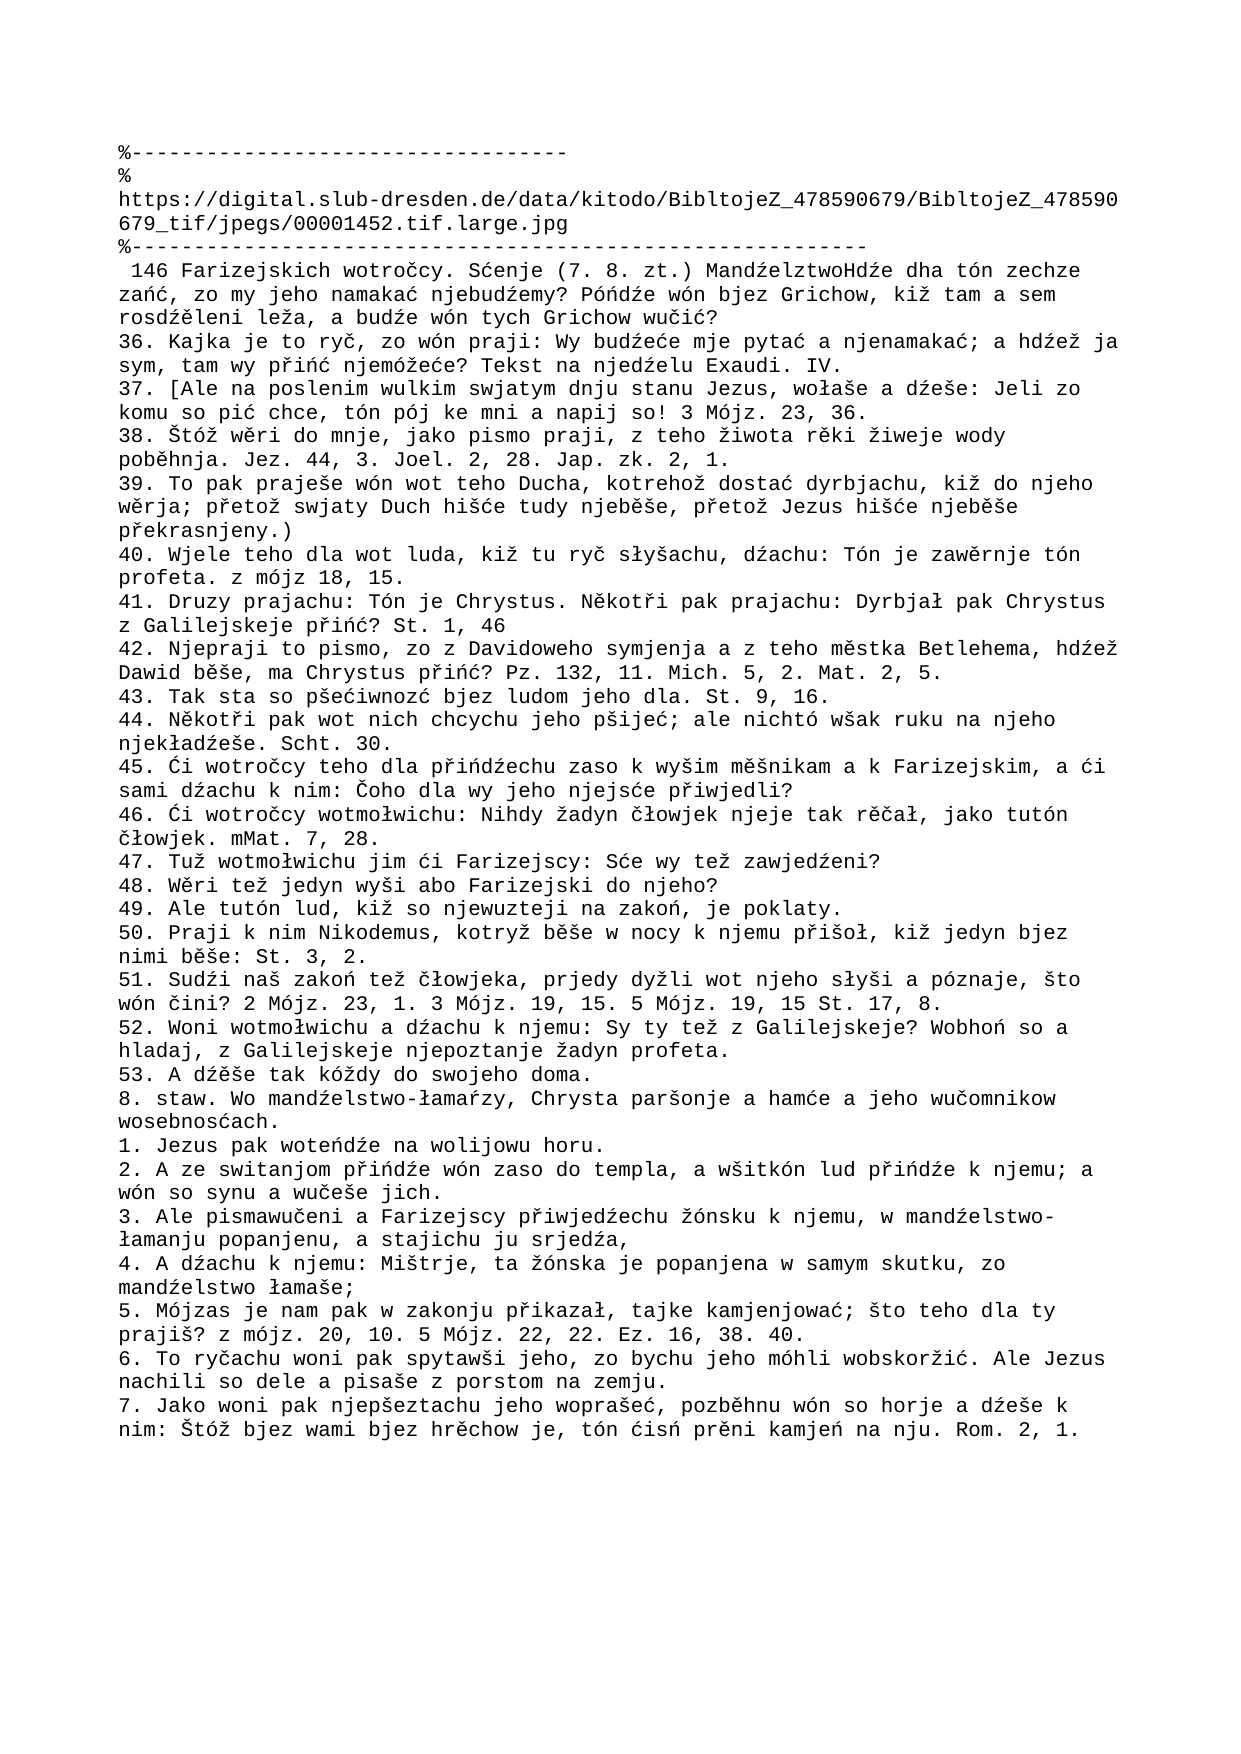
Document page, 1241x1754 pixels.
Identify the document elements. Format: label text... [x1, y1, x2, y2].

text % https://digital.slub-dresden.de/data/kitodo/BibltojeZ_478590679/BibltojeZ_478590679_tif/jpegs/00001452.tif.large.jpg [118, 165, 1122, 236]
text 53. A dźěše tak kóždy do swojeho doma. [118, 1064, 1122, 1088]
text 43. Tak sta so pšećiwnozć bjez ludom jeho dla. St. 9, 16. [118, 686, 1122, 709]
text 47. Tuž wotmołwichu jim ći Farizejscy: Sće wy tež zawjedźeni? [118, 851, 1122, 875]
text 6. To ryčachu woni pak spytawši jeho, zo bychu jeho móhli wobskoržić. Ale Jezus nachili so dele a pisaše z porstom na zemju. [118, 1348, 1122, 1395]
text 8. staw. Wo mandźelstwo-łamaŕzy, Chrysta paršonje a hamće a jeho wučomnikow wosebnosćach. [118, 1088, 1122, 1135]
text 38. Štóž wěri do mnje, jako pismo praji, z teho žiwota rěki žiweje wody poběhnja. Jez. 44, 3. Joel. 2, 28. Jap. zk. 2, 1. [118, 426, 1122, 473]
text 146 Farizejskich wotročcy. Sćenje (7. 8. zt.) MandźelztwoHdźe dha tón zechze zańć, zo my jeho namakać njebudźemy? Póńdźe wón bjez Grichow, kiž tam a sem rosdźěleni leža, a budźe wón tych Grichow wučić? [118, 260, 1122, 331]
text 7. Jako woni pak njepšeztachu jeho woprašeć, pozběhnu wón so horje a dźeše k nim: Štóž bjez wami bjez hrěchow je, tón ćisń prěni kamjeń na nju. Rom. 2, 1. [118, 1395, 1122, 1442]
text 2. A ze switanjom přińdźe wón zaso do templa, a wšitkón lud přińdźe k njemu; a wón so synu a wučeše jich. [118, 1158, 1122, 1206]
text 4. A dźachu k njemu: Mištrje, ta žónska je popanjena w samym skutku, zo mandźelstwo łamaše; [118, 1253, 1122, 1300]
text %----------------------------------- [118, 142, 1122, 165]
text 51. Sudźi naš zakoń tež čłowjeka, prjedy dyžli wot njeho słyši a póznaje, što wón čini? 2 Mójz. 23, 1. 3 Mójz. 19, 15. 5 Mójz. 19, 15 St. 17, 8. [118, 969, 1122, 1017]
text 45. Ći wotročcy teho dla přińdźechu zaso k wyšim měšnikam a k Farizejskim, a ći sami dźachu k nim: Čoho dla wy jeho njejsće přiwjedli? [118, 757, 1122, 804]
text 52. Woni wotmołwichu a dźachu k njemu: Sy ty tež z Galilejskeje? Wobhoń so a hladaj, z Galilejskeje njepoztanje žadyn profeta. [118, 1017, 1122, 1064]
text 50. Praji k nim Nikodemus, kotryž běše w nocy k njemu přišoł, kiž jedyn bjez nimi běše: St. 3, 2. [118, 922, 1122, 969]
text 39. To pak praješe wón wot teho Ducha, kotrehož dostać dyrbjachu, kiž do njeho wěrja; přetož swjaty Duch hišće tudy njeběše, přetož Jezus hišće njeběše překrasnjeny.) [118, 473, 1122, 544]
text 41. Druzy prajachu: Tón je Chrystus. Někotři pak prajachu: Dyrbjał pak Chrystus z Galilejskeje přińć? St. 1, 46 [118, 591, 1122, 638]
text 37. [Ale na poslenim wulkim swjatym dnju stanu Jezus, wołaše a dźeše: Jeli zo komu so pić chce, tón pój ke mni a napij so! 3 Mójz. 23, 36. [118, 378, 1122, 426]
text 3. Ale pismawučeni a Farizejscy přiwjedźechu žónsku k njemu, w mandźelstwo-łamanju popanjenu, a stajichu ju srjedźa, [118, 1206, 1122, 1253]
text %----------------------------------------------------------- [118, 236, 1122, 260]
text 1. Jezus pak woteńdźe na wolijowu horu. [118, 1135, 1122, 1158]
text 5. Mójzas je nam pak w zakonju přikazał, tajke kamjenjować; što teho dla ty prajiš? z mójz. 20, 10. 5 Mójz. 22, 22. Ez. 16, 38. 40. [118, 1300, 1122, 1348]
text 46. Ći wotročcy wotmołwichu: Nihdy žadyn čłowjek njeje tak rěčał, jako tutón čłowjek. mMat. 7, 28. [118, 804, 1122, 851]
text 36. Kajka je to ryč, zo wón praji: Wy budźeće mje pytać a njenamakać; a hdźež ja sym, tam wy přińć njemóžeće? Tekst na njedźelu Exaudi. IV. [118, 331, 1122, 378]
text 40. Wjele teho dla wot luda, kiž tu ryč słyšachu, dźachu: Tón je zawěrnje tón profeta. z mójz 18, 15. [118, 544, 1122, 591]
text 48. Wěri tež jedyn wyši abo Farizejski do njeho? [118, 875, 1122, 898]
text 42. Njepraji to pismo, zo z Davidoweho symjenja a z teho městka Betlehema, hdźež Dawid běše, ma Chrystus přińć? Pz. 132, 11. Mich. 5, 2. Mat. 2, 5. [118, 638, 1122, 686]
text 44. Někotři pak wot nich chcychu jeho pšijeć; ale nichtó wšak ruku na njeho njekładźeše. Scht. 30. [118, 709, 1122, 757]
text 49. Ale tutón lud, kiž so njewuzteji na zakoń, je poklaty. [118, 898, 1122, 922]
